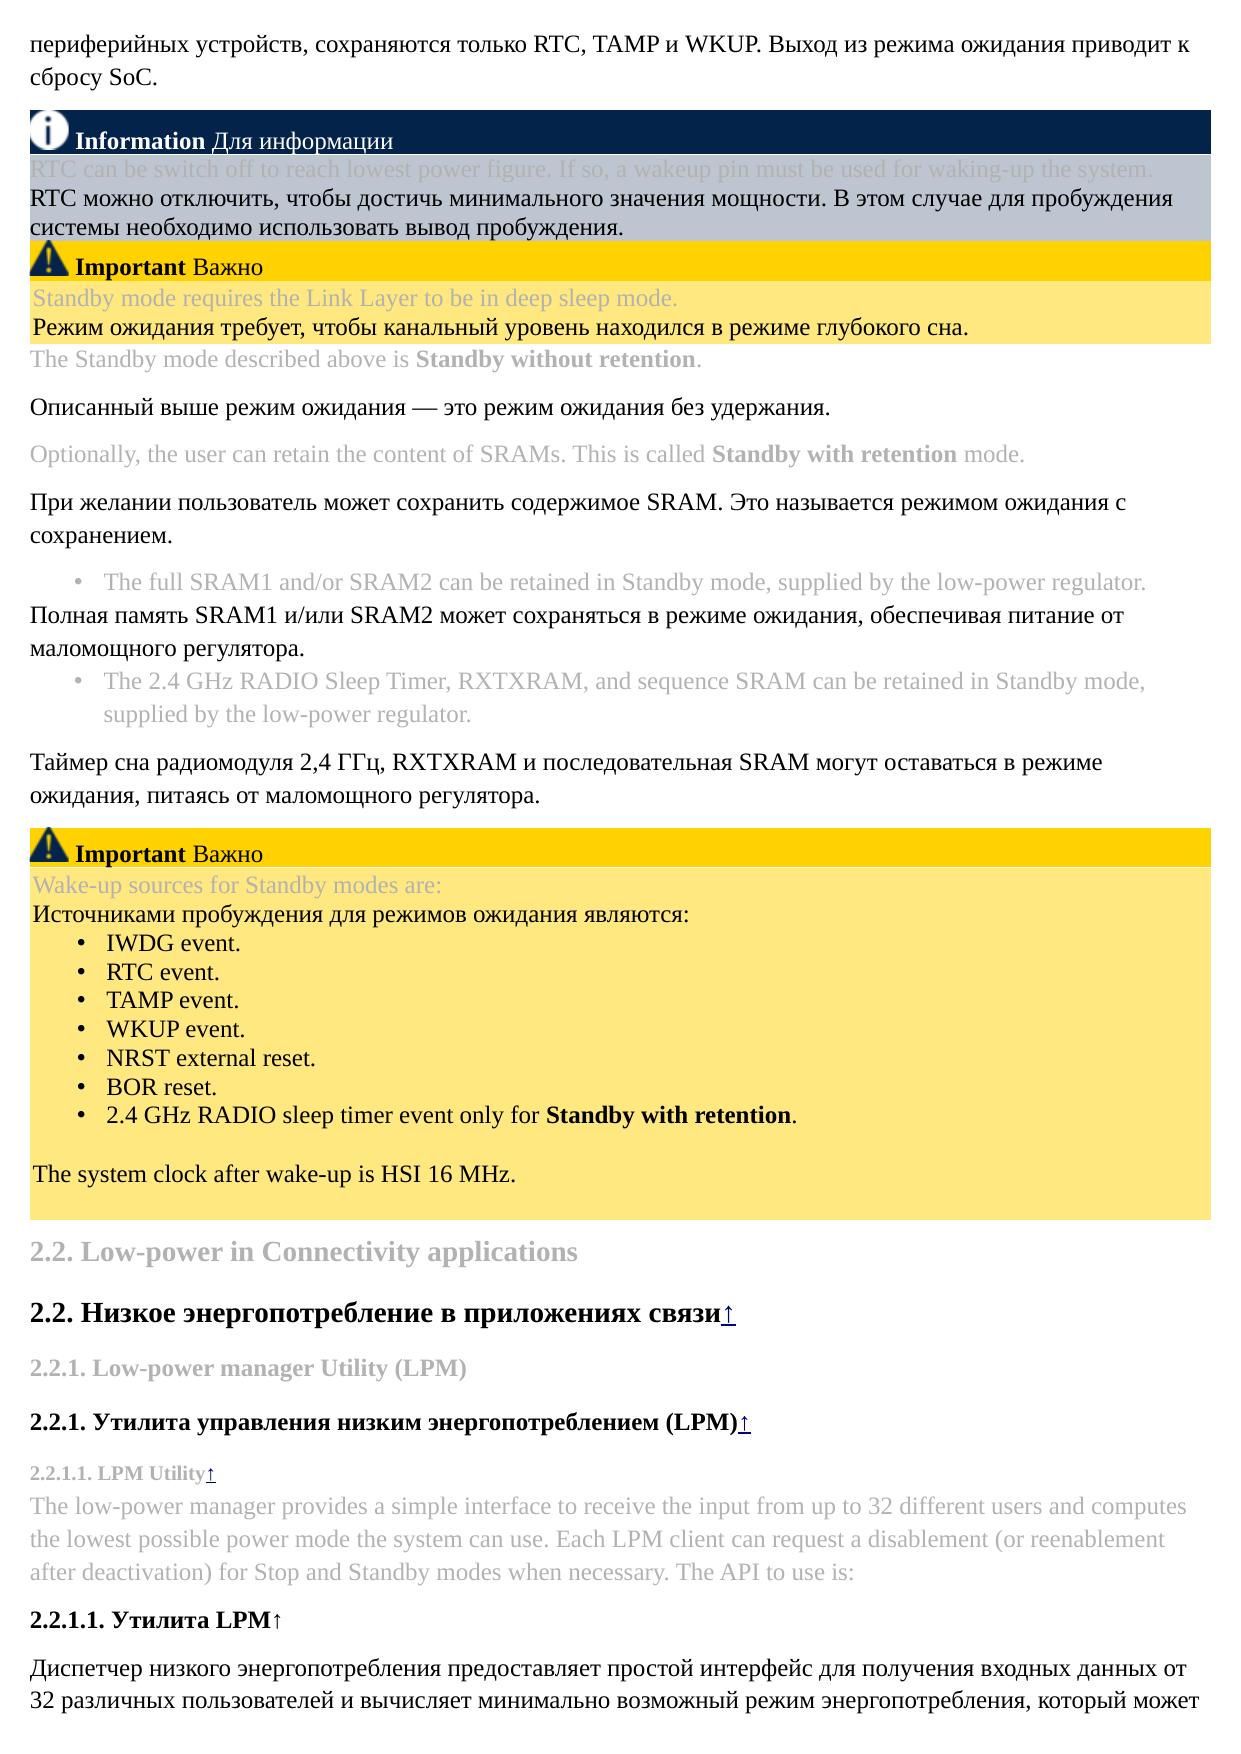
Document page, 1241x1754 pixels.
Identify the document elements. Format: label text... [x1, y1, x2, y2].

text Диспетчер низкого энергопотребления предоставляет простой интерфейс для получения входных данных от 32 различных пользователей и вычисляет минимально возможный режим энергопотребления, который может [29, 1653, 1211, 1714]
subtitle 2.2. Low-power in Connectivity applications [29, 1234, 1211, 1268]
text Полная память SRAM1 и/или SRAM2 может сохраняться в режиме ожидания, обеспечивая питание от маломощного регулятора. [29, 600, 1211, 662]
subtitle 2.2.1. Утилита управления низким энергопотреблением (LPM)↑ [29, 1407, 1211, 1436]
table_header Information Для информации [30, 110, 1211, 154]
subtitle 2.2.1.1. LPM Utility↑ [29, 1461, 1211, 1485]
text Таймер сна радиомодуля 2,4 ГГц, RXTXRAM и последовательная SRAM могут оставаться в режиме ожидания, питаясь от маломощного регулятора. [29, 747, 1211, 809]
text The Standby mode described above is Standby without retention. [29, 344, 1211, 373]
picture [29, 827, 69, 862]
subtitle 2.2.1. Low-power manager Utility (LPM) [29, 1353, 1211, 1382]
text периферийных устройств, сохраняются только RTC, TAMP и WKUP. Выход из режима ожидания приводит к сбросу SoC. [29, 29, 1211, 91]
text The low-power manager provides a simple interface to receive the input from up to 32 different users and computes the lowest possible power mode the system can use. Each LPM client can request a disablement (or reenablement after deactivation) for Stop and Standby modes when necessary. The API to use is: [29, 1491, 1211, 1586]
table_cell Wake-up sources for Standby modes are: Источниками пробуждения для режимов ожидания являются: IWDG event. RTC event. TAMP event. WKUP event. NRST external reset. BOR reset. 2.4 GHz RADIO sleep timer event only for Standby with retention. The system clock after wake-up is HSI 16 MHz. [30, 868, 1211, 1220]
picture [29, 110, 69, 150]
text Описанный выше режим ожидания — это режим ожидания без удержания. [29, 392, 1211, 420]
picture [29, 240, 69, 276]
text При желании пользователь может сохранить содержимое SRAM. Это называется режимом ожидания с сохранением. [29, 487, 1211, 548]
list The full SRAM1 and/or SRAM2 can be retained in Standby mode, supplied by the low-power regulator. [74, 567, 1211, 596]
table_cell RTC can be switch off to reach lowest power figure. If so, a wakeup pin must be used for waking-up the system. RTC можно отключить, чтобы достичь минимального значения мощности. В этом случае для пробуждения системы необходимо использовать вывод пробуждения. [30, 155, 1211, 241]
table_cell Standby mode requires the Link Layer to be in deep sleep mode. Режим ожидания требует, чтобы канальный уровень находился в режиме глубокого сна. [30, 281, 1211, 344]
list The 2.4 GHz RADIO Sleep Timer, RXTXRAM, and sequence SRAM can be retained in Standby mode, supplied by the low-power regulator. [74, 666, 1211, 728]
text Optionally, the user can retain the content of SRAMs. This is called Standby with retention mode. [29, 439, 1211, 468]
table_header Important Важно [30, 241, 1211, 281]
text 2.2.1.1. Утилита LPM↑ [29, 1605, 1211, 1634]
subtitle 2.2. Низкое энергопотребление в приложениях связи↑ [29, 1295, 1211, 1328]
table_header Important Важно [30, 828, 1211, 867]
